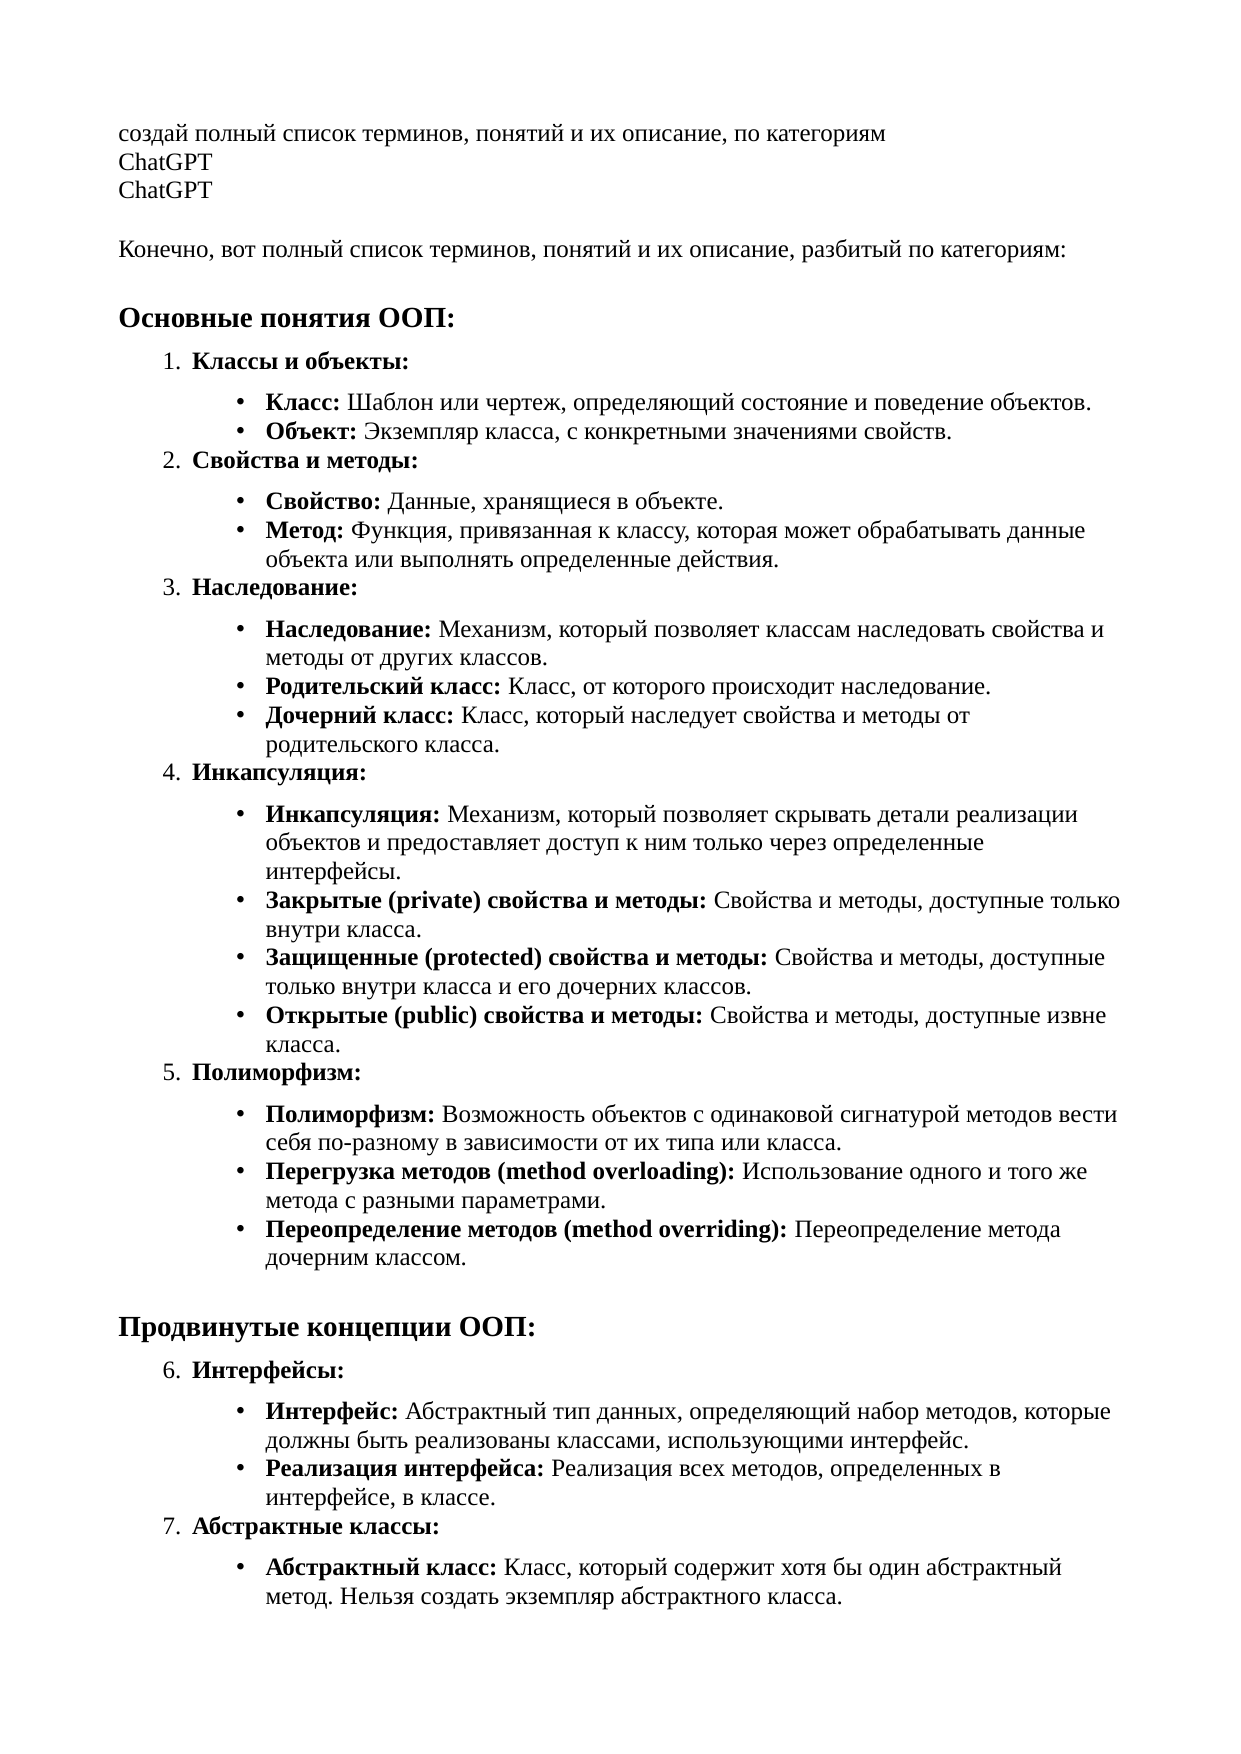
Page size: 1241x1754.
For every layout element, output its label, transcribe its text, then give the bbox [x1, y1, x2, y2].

list Наследование: [162, 572, 1122, 601]
list Инкапсуляция: [162, 757, 1122, 786]
list Дочерний класс: Класс, который наследует свойства и методы от родительского класса. [236, 700, 1122, 757]
list Классы и объекты: [162, 346, 1122, 375]
text создай полный список терминов, понятий и их описание, по категориям [118, 118, 1122, 147]
subtitle Основные понятия ООП: [118, 300, 1122, 334]
list Реализация интерфейса: Реализация всех методов, определенных в интерфейсе, в классе. [236, 1453, 1122, 1511]
list Полиморфизм: Возможность объектов с одинаковой сигнатурой методов вести себя по-разному в зависимости от их типа или класса. [236, 1099, 1122, 1156]
list Полиморфизм: [162, 1057, 1122, 1086]
list Инкапсуляция: Механизм, который позволяет скрывать детали реализации объектов и предоставляет доступ к ним только через определенные интерфейсы. [236, 799, 1122, 885]
list Абстрактный класс: Класс, который содержит хотя бы один абстрактный метод. Нельзя создать экземпляр абстрактного класса. [236, 1552, 1122, 1610]
text Конечно, вот полный список терминов, понятий и их описание, разбитый по категориям: [118, 234, 1122, 263]
subtitle Продвинутые концепции ООП: [118, 1309, 1122, 1342]
list Защищенные (protected) свойства и методы: Свойства и методы, доступные только внутри класса и его дочерних классов. [236, 942, 1122, 1000]
list Свойство: Данные, хранящиеся в объекте. [236, 486, 1122, 515]
list Родительский класс: Класс, от которого происходит наследование. [236, 671, 1122, 700]
list Класс: Шаблон или чертеж, определяющий состояние и поведение объектов. [236, 387, 1122, 416]
list Интерфейс: Абстрактный тип данных, определяющий набор методов, которые должны быть реализованы классами, использующими интерфейс. [236, 1396, 1122, 1453]
list Свойства и методы: [162, 445, 1122, 474]
list Абстрактные классы: [162, 1511, 1122, 1540]
list Метод: Функция, привязанная к классу, которая может обрабатывать данные объекта или выполнять определенные действия. [236, 515, 1122, 572]
list Закрытые (private) свойства и методы: Свойства и методы, доступные только внутри класса. [236, 885, 1122, 942]
text ChatGPT [118, 176, 1122, 204]
list Интерфейсы: [162, 1355, 1122, 1383]
list Объект: Экземпляр класса, с конкретными значениями свойств. [236, 416, 1122, 445]
list Перегрузка методов (method overloading): Использование одного и того же метода с разными параметрами. [236, 1156, 1122, 1214]
list Наследование: Механизм, который позволяет классам наследовать свойства и методы от других классов. [236, 614, 1122, 671]
list Переопределение методов (method overriding): Переопределение метода дочерним классом. [236, 1214, 1122, 1271]
text ChatGPT [118, 147, 1122, 176]
list Открытые (public) свойства и методы: Свойства и методы, доступные извне класса. [236, 1000, 1122, 1057]
